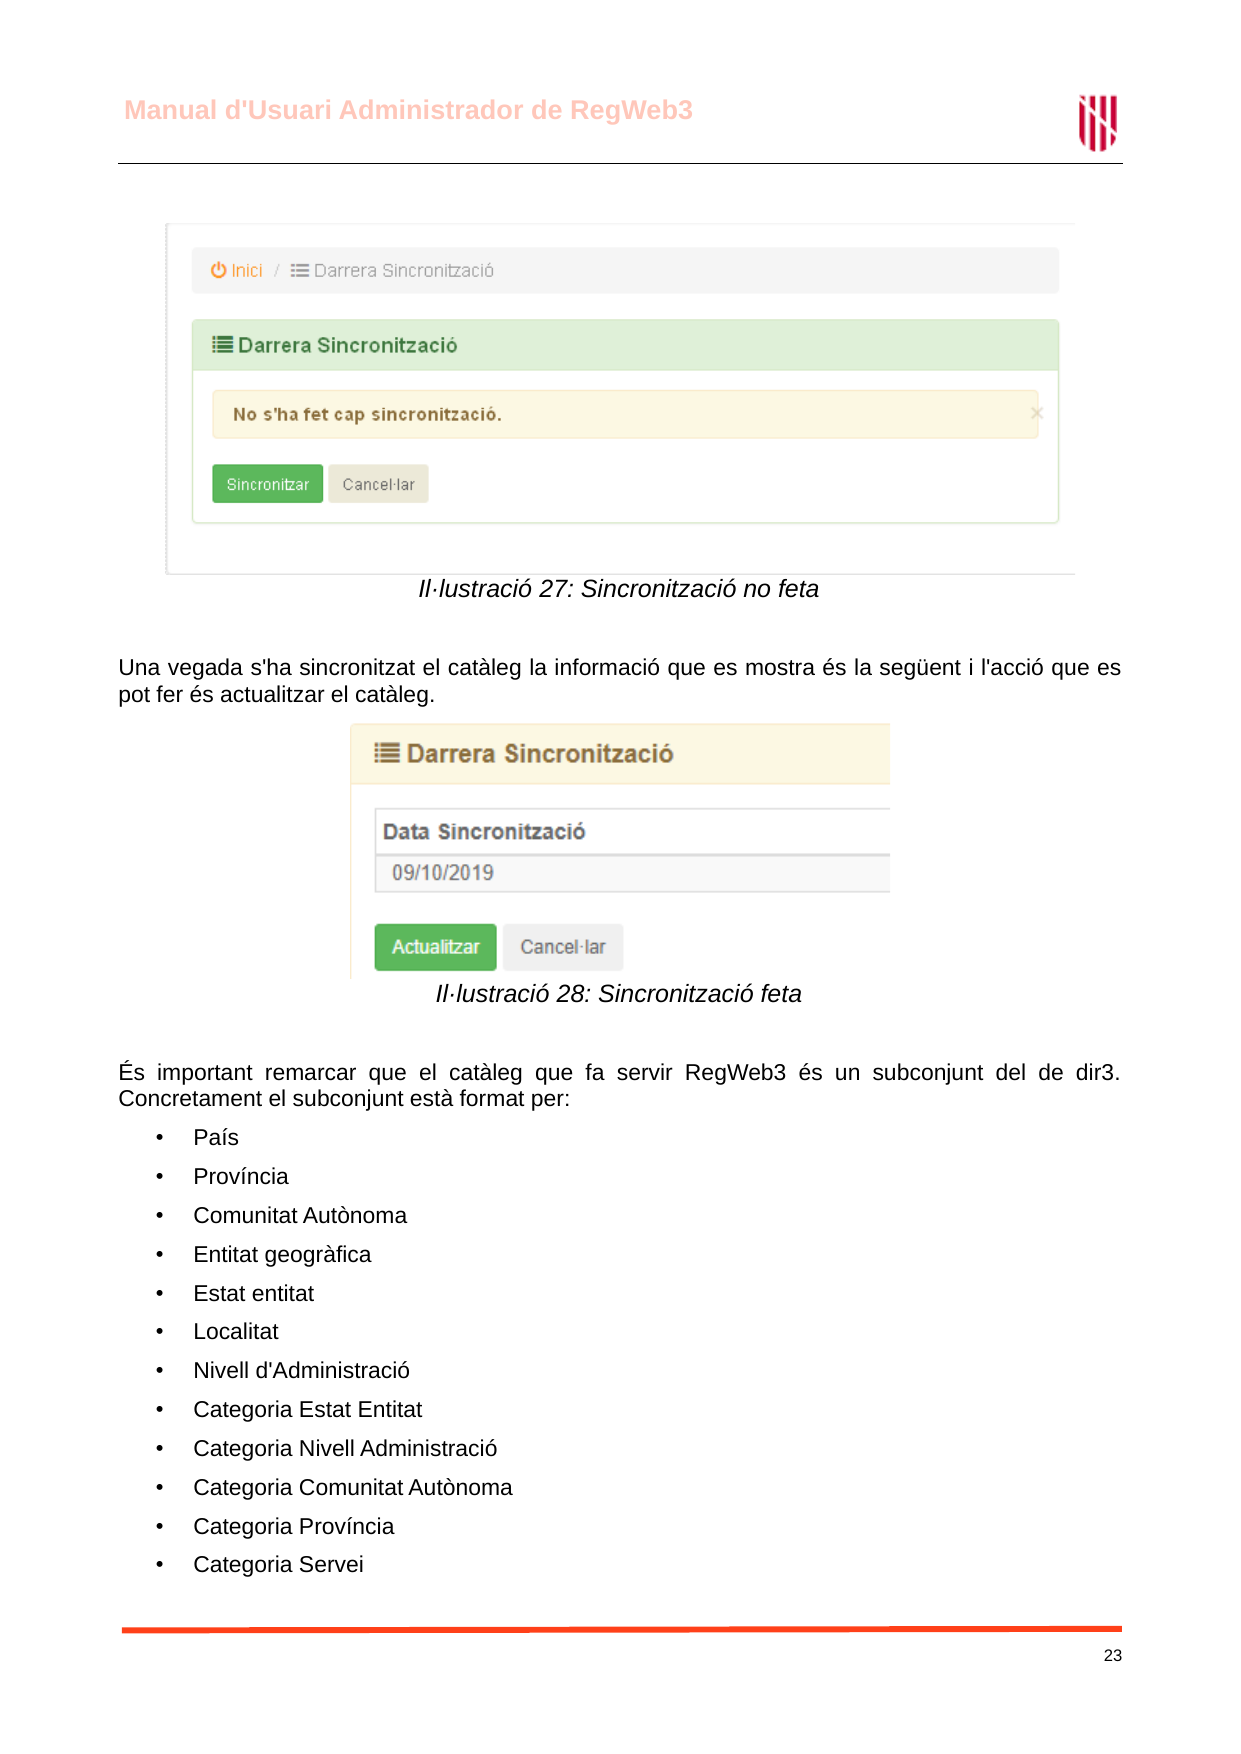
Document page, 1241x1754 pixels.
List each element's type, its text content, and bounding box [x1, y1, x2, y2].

picture [350, 719, 891, 979]
list Estat entitat [156, 1279, 1122, 1306]
text Una vegada s'ha sincronitzat el catàleg la informació que es mostra és la següent i l'acció que es pot fer és actualitzar el catàleg. [118, 654, 1122, 707]
list Nivell d'Administració [156, 1357, 1122, 1383]
list Categoria Nivell Administració [156, 1435, 1122, 1461]
picture [165, 223, 1076, 575]
list Província [156, 1163, 1122, 1189]
text Il·lustració 28: Sincronització feta [118, 732, 1122, 1007]
list Localitat [156, 1318, 1122, 1345]
list Comunitat Autònoma [156, 1202, 1122, 1228]
list Categoria Província [156, 1513, 1122, 1539]
list País [156, 1124, 1122, 1150]
picture [1075, 92, 1118, 156]
list Categoria Estat Entitat [156, 1396, 1122, 1422]
text És important remarcar que el catàleg que fa servir RegWeb3 és un subconjunt del de dir3. Concretament el subconjunt està format per: [118, 1059, 1122, 1112]
list Categoria Comunitat Autònoma [156, 1474, 1122, 1500]
list Entitat geogràfica [156, 1241, 1122, 1267]
text Il·lustració 27: Sincronització no feta [118, 223, 1122, 603]
list Categoria Servei [156, 1551, 1122, 1578]
